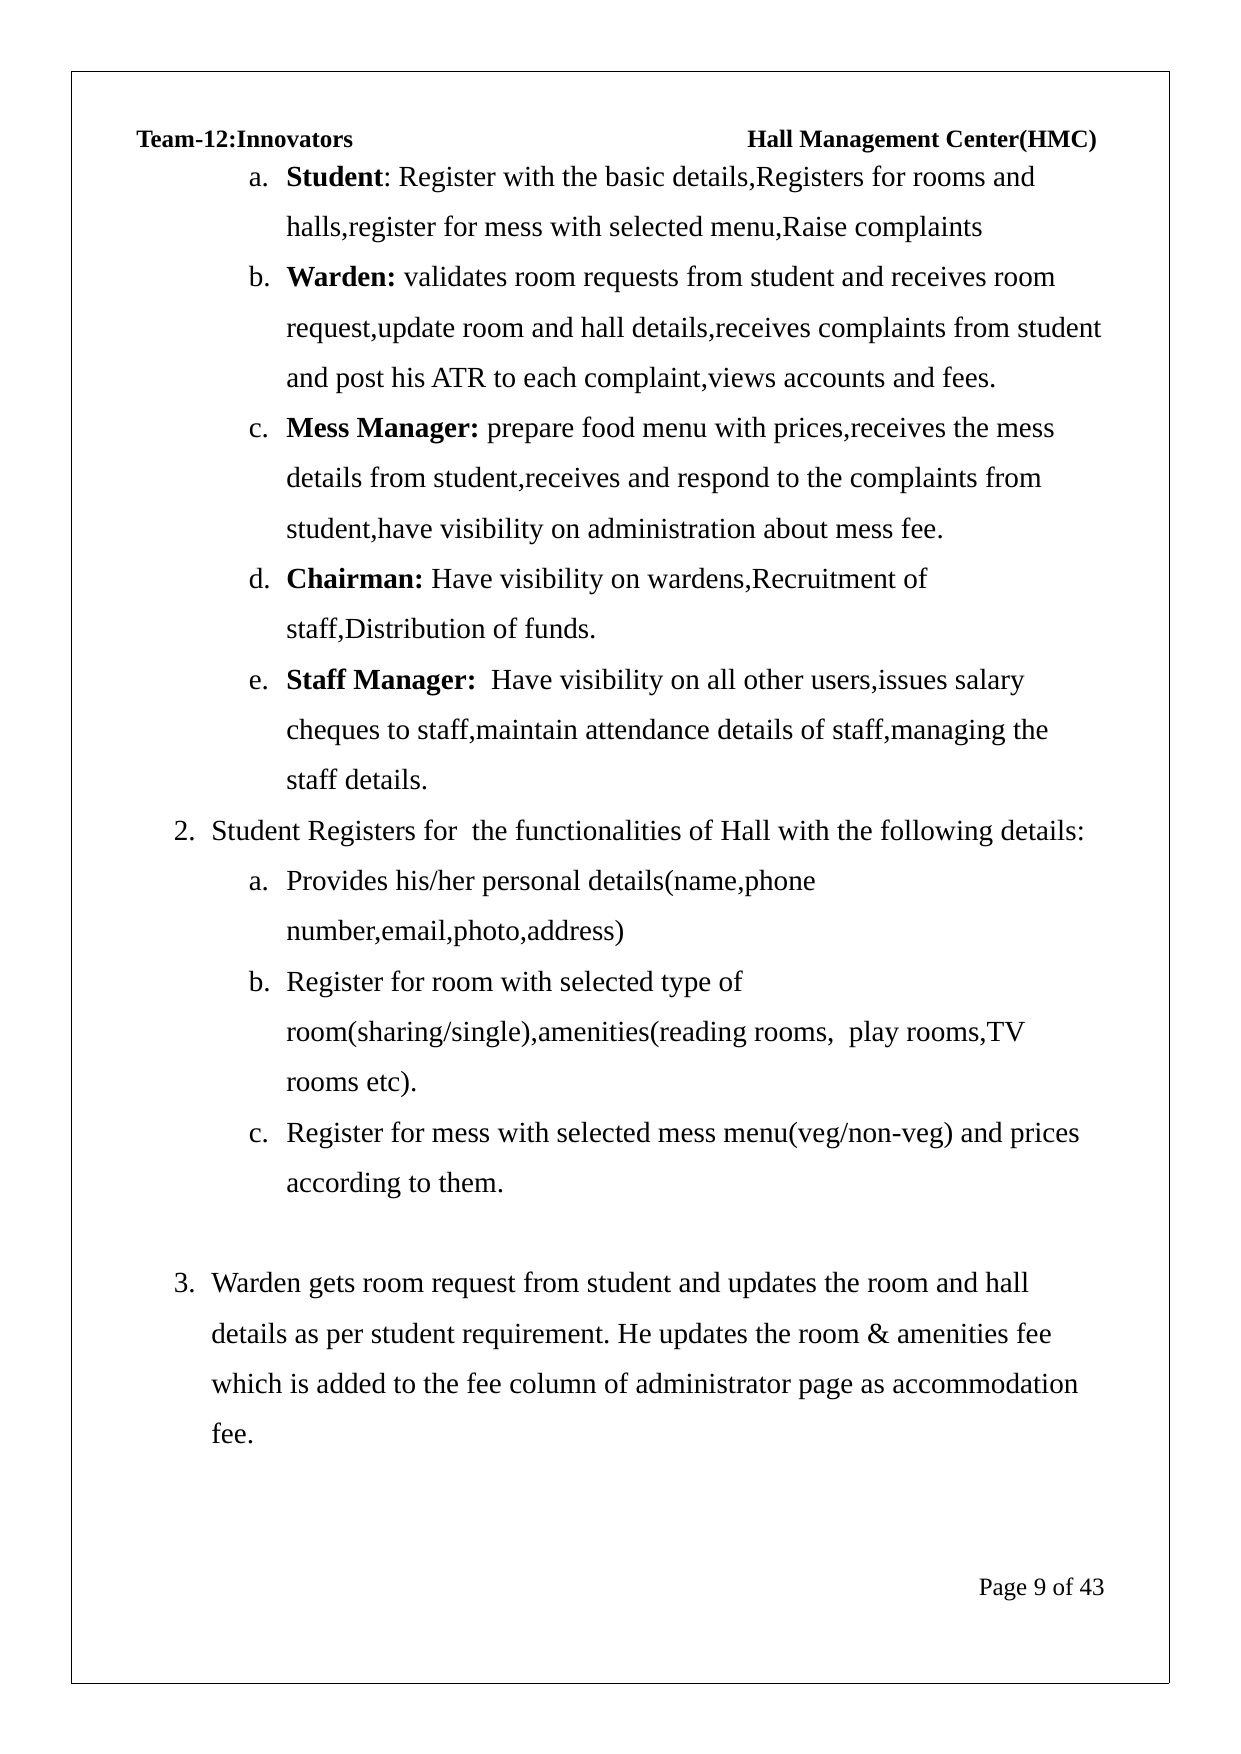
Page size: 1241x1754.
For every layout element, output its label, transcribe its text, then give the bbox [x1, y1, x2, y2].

list Warden gets room request from student and updates the room and hall details as per student requirement. He updates the room & amenities fee which is added to the fee column of administrator page as accommodation fee. [173, 1266, 1104, 1450]
list Staff Manager: Have visibility on all other users,issues salary cheques to staff,maintain attendance details of staff,managing the staff details. [248, 662, 1104, 796]
list Chairman: Have visibility on wardens,Recruitment of staff,Distribution of funds. [248, 561, 1104, 645]
list Register for room with selected type of room(sharing/single),amenities(reading rooms, play rooms,TV rooms etc). [248, 964, 1104, 1098]
list Register for mess with selected mess menu(veg/non-veg) and prices according to them. [248, 1115, 1104, 1198]
list Student Registers for the functionalities of Hall with the following details: [173, 813, 1104, 846]
list Warden: validates room requests from student and receives room request,update room and hall details,receives complaints from student and post his ATR to each complaint,views accounts and fees. [248, 259, 1104, 393]
list Provides his/her personal details(name,phone number,email,photo,address) [248, 863, 1104, 947]
list Student: Register with the basic details,Registers for rooms and halls,register for mess with selected menu,Raise complaints [248, 159, 1104, 243]
list Mess Manager: prepare food menu with prices,receives the mess details from student,receives and respond to the complaints from student,have visibility on administration about mess fee. [248, 410, 1104, 544]
